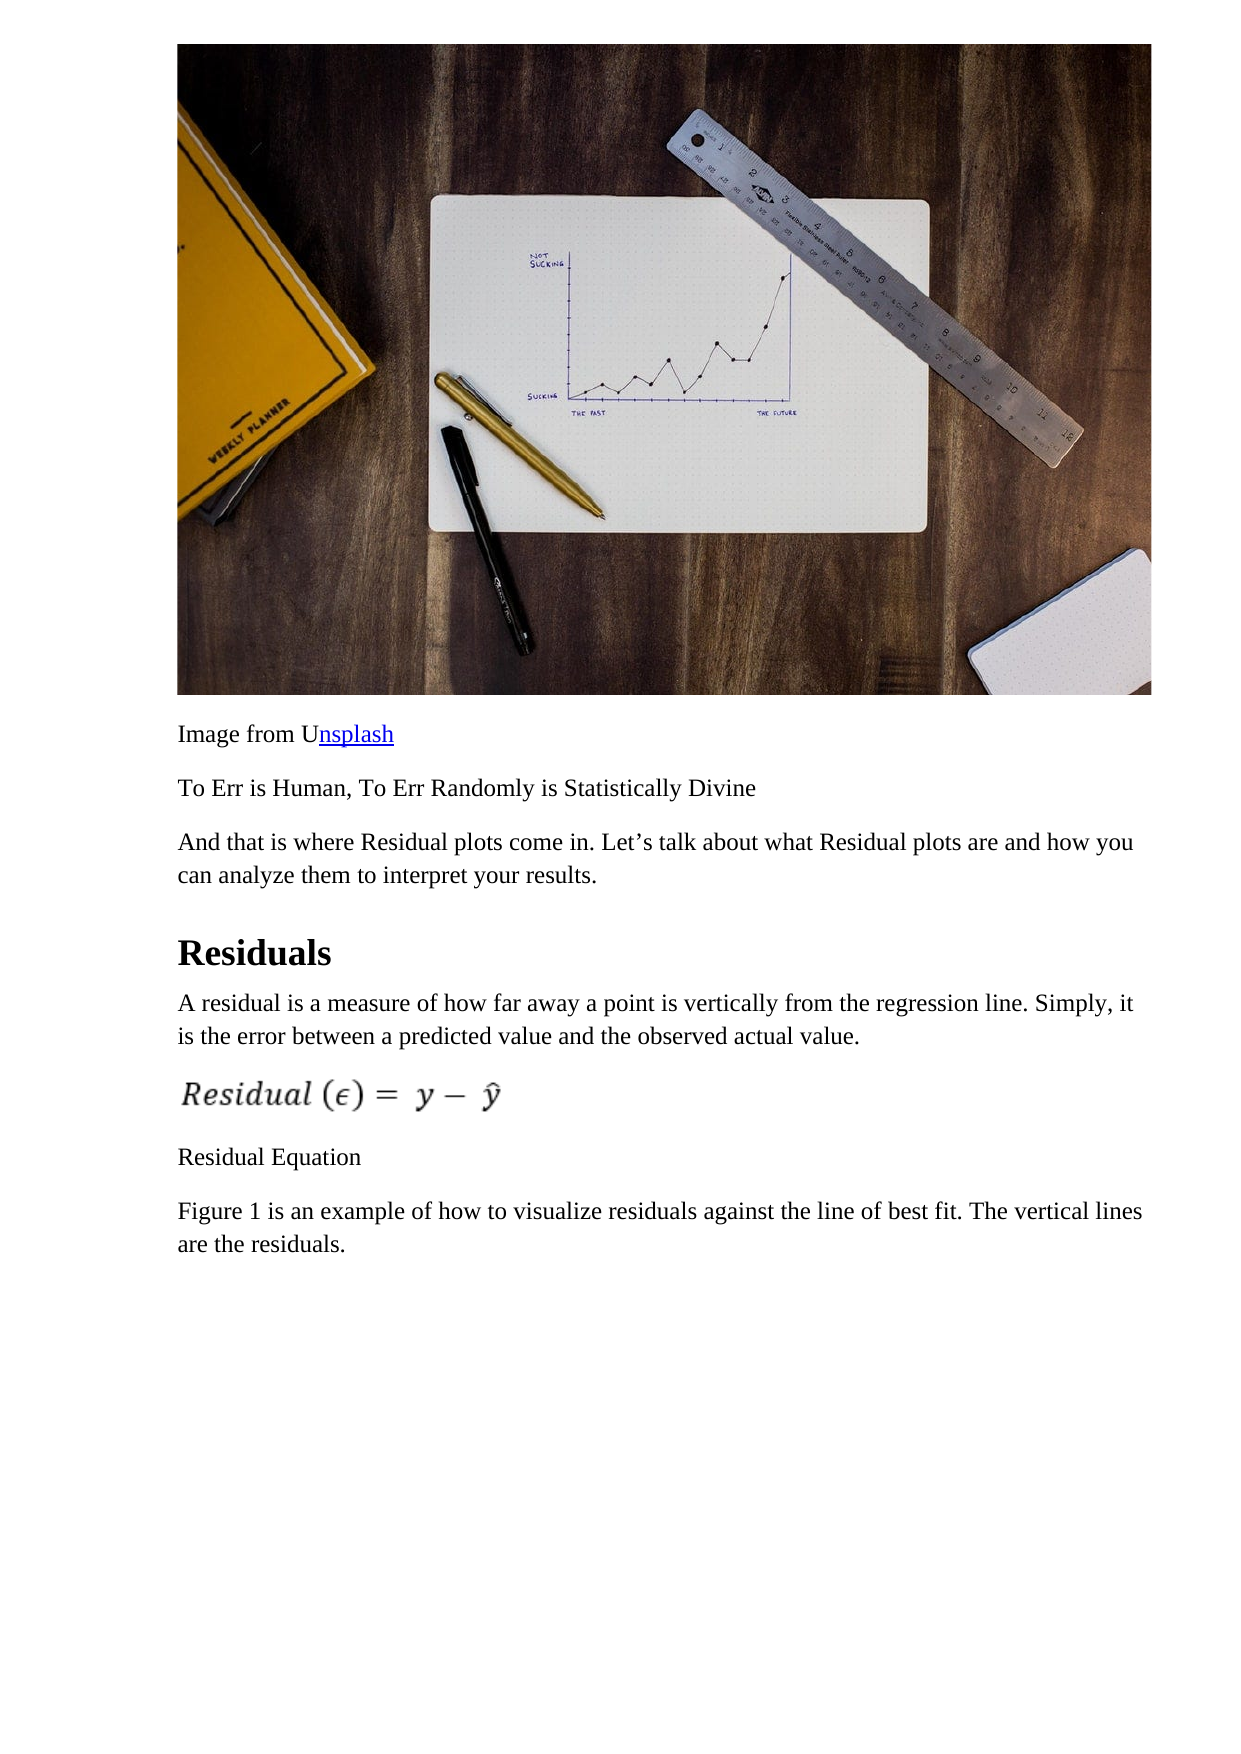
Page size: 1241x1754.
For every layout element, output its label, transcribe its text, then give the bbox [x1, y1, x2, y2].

picture [177, 44, 1152, 695]
text Residuals [177, 930, 1152, 973]
picture [177, 1075, 507, 1118]
text To Err is Human, To Err Randomly is Statistically Divine [177, 773, 1152, 802]
text A residual is a measure of how far away a point is vertically from the regression line. Simply, it is the error between a predicted value and the observed actual value. [177, 988, 1152, 1050]
text Figure 1 is an example of how to visualize residuals against the line of best fit. The vertical lines are the residuals. [177, 1196, 1152, 1258]
text And that is where Residual plots come in. Let’s talk about what Residual plots are and how you can analyze them to interpret your results. [177, 827, 1152, 889]
text Image from Unsplash [177, 719, 1152, 748]
text Residual Equation [177, 1142, 1152, 1171]
